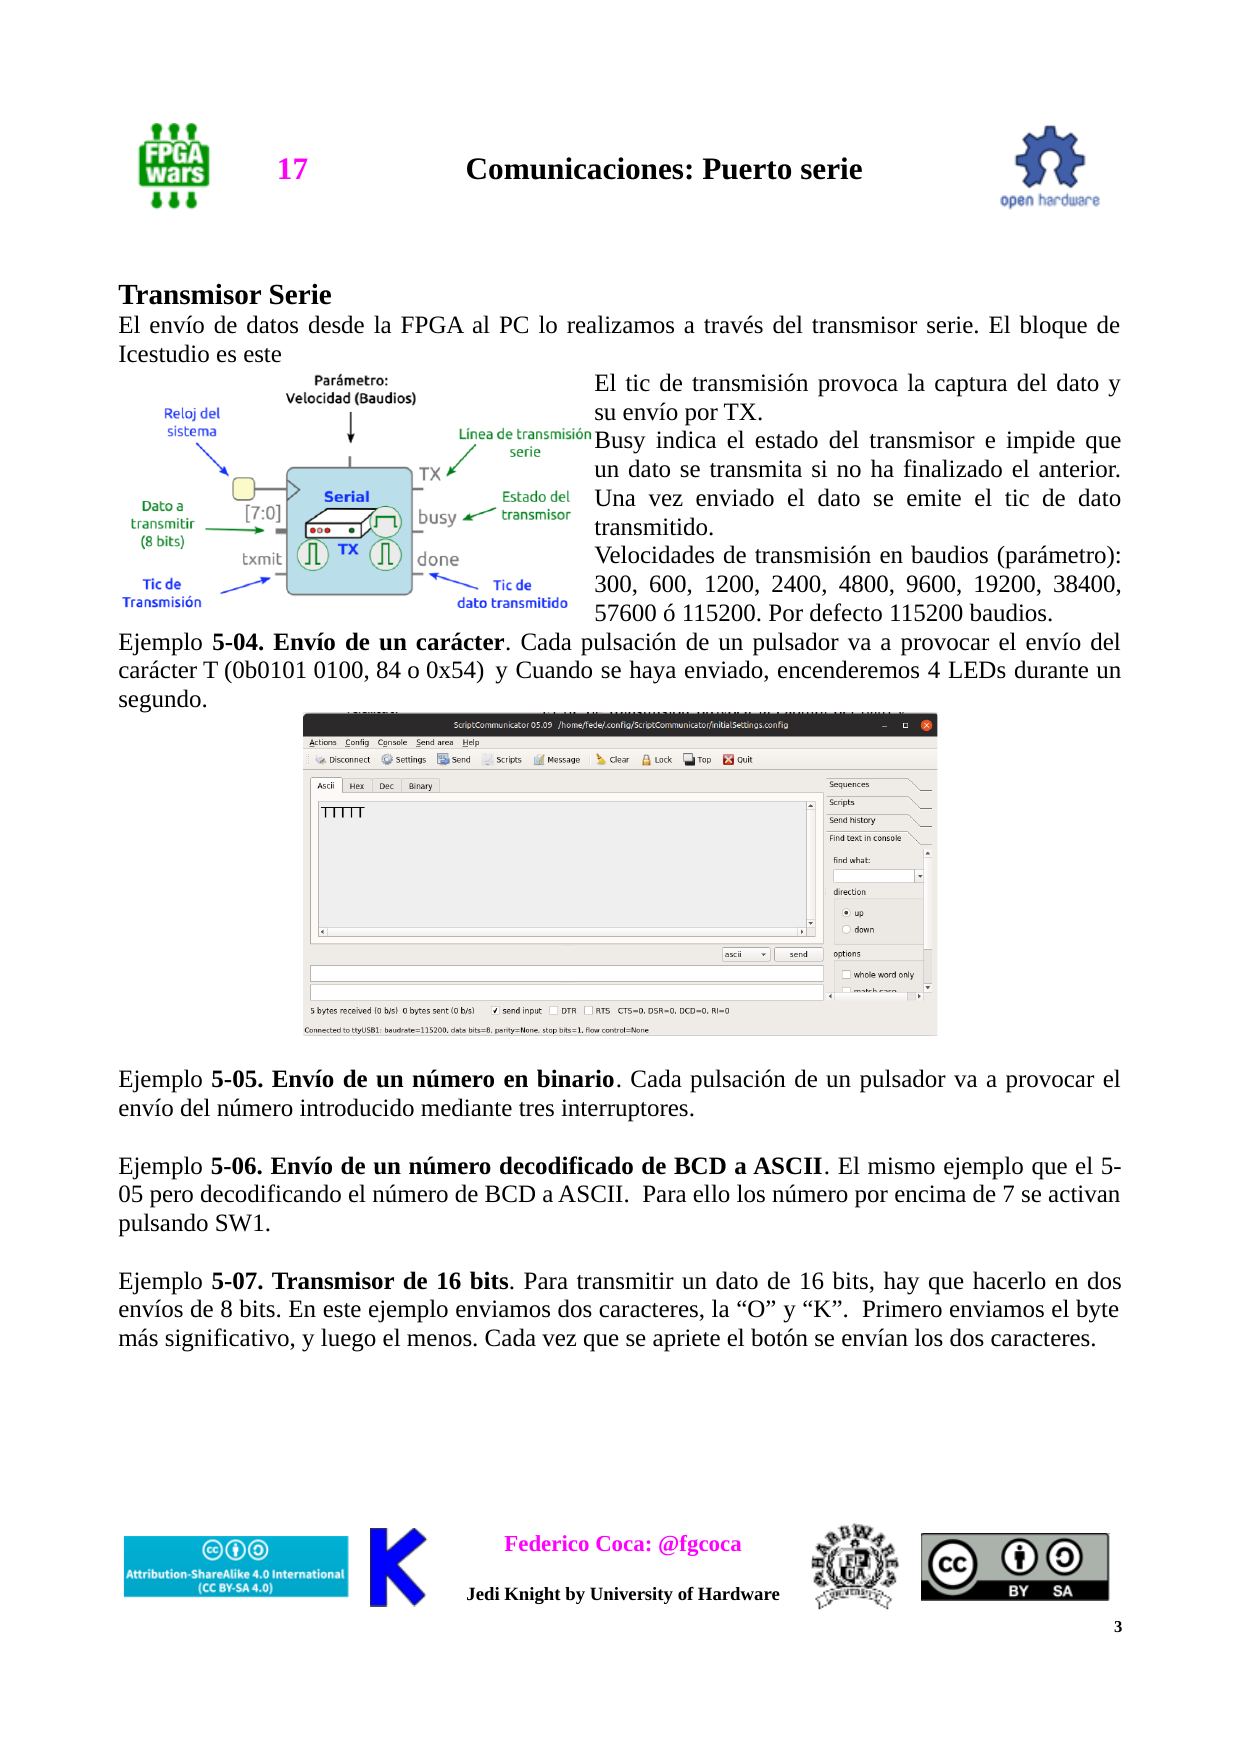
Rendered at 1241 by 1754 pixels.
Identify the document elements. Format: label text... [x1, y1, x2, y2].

picture [921, 1533, 1110, 1601]
picture [996, 123, 1106, 213]
text Ejemplo 5-06. Envío de un número decodificado de BCD a ASCII. El mismo ejemplo que el 5-05 pero decodificando el número de BCD a ASCII. Para ello los número por encima de 7 se activan pulsando SW1. [118, 1151, 1122, 1237]
picture [811, 1523, 901, 1611]
text Busy indica el estado del transmisor e impide que un dato se transmita si no ha finalizado el anterior. Una vez enviado el dato se emite el tic de dato transmitido. [595, 425, 1122, 540]
text Velocidades de transmisión en baudios (parámetro): 300, 600, 1200, 2400, 4800, 9600, 19200, 38400, 57600 ó 115200. Por defecto 115200 baudios. [118, 540, 1122, 627]
text Ejemplo 5-05. Envío de un número en binario. Cada pulsación de un pulsador va a provocar el envío del número introducido mediante tres interruptores. [118, 1064, 1122, 1122]
picture [303, 712, 938, 1036]
text Ejemplo 5-07. Transmisor de 16 bits. Para transmitir un dato de 16 bits, hay que hacerlo en dos envíos de 8 bits. En este ejemplo enviamos dos caracteres, la “O” y “K”. Primero enviamos el byte más significativo, y luego el menos. Cada vez que se apriete el botón se envían los dos caracteres. [118, 1266, 1122, 1352]
text El tic de transmisión provoca la captura del dato y su envío por TX. [595, 368, 1122, 425]
text Transmisor Serie [118, 277, 1122, 310]
picture [118, 367, 595, 618]
picture [370, 1528, 428, 1607]
text Ejemplo 5-04. Envío de un carácter. Cada pulsación de un pulsador va a provocar el envío del carácter T (0b0101 0100, 84 o 0x54) y Cuando se haya enviado, encenderemos 4 LEDs durante un segundo. [118, 627, 1122, 713]
picture [123, 1536, 349, 1598]
picture [132, 123, 222, 213]
text El envío de datos desde la FPGA al PC lo realizamos a través del transmisor serie. El bloque de Icestudio es este [118, 310, 1122, 368]
